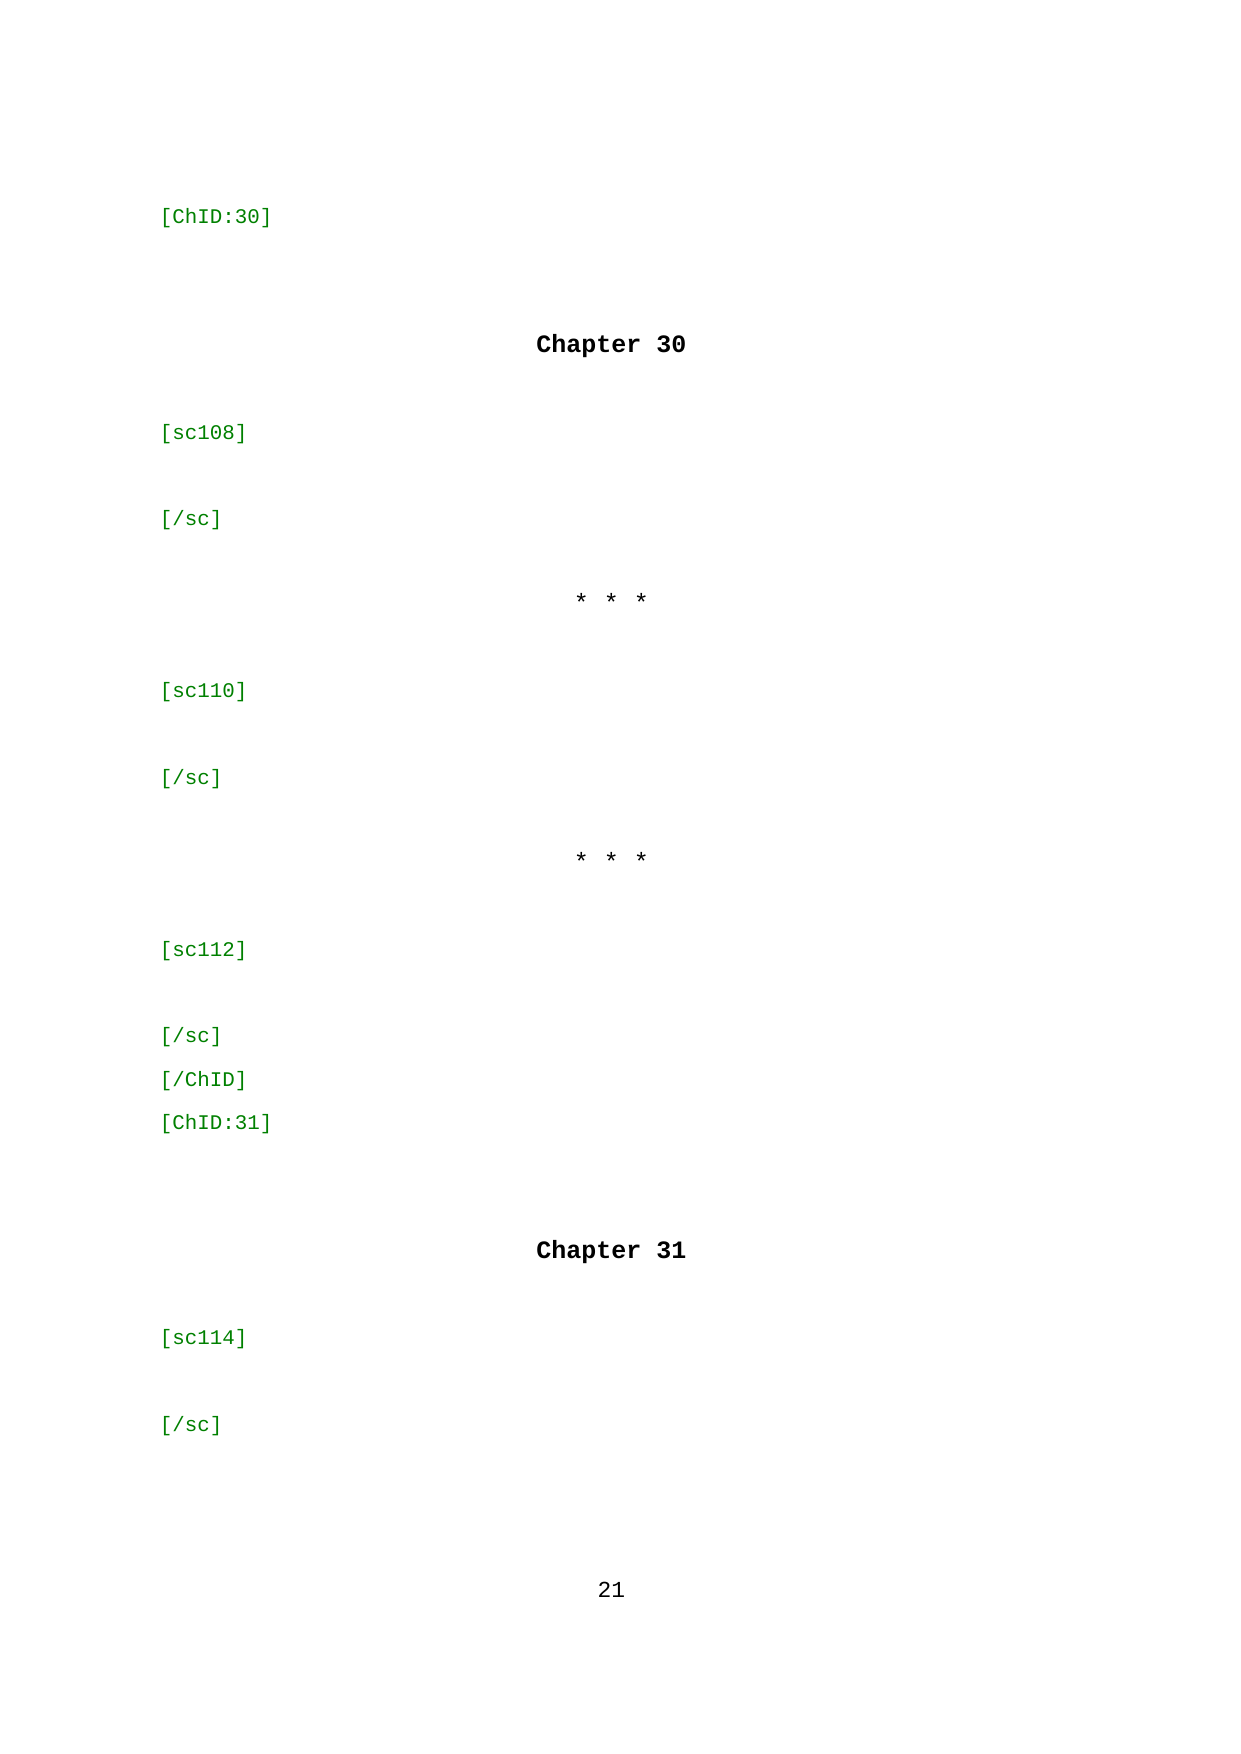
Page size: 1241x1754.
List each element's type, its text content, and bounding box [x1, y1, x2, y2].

subtitle * * * [159, 836, 1063, 879]
text [/sc] [159, 1396, 1063, 1439]
text [ChID:31] [159, 1094, 1063, 1138]
text [/sc] [159, 1008, 1063, 1051]
text [/sc] [159, 749, 1063, 793]
subtitle Chapter 30 [159, 318, 1063, 361]
text [ChID:30] [159, 189, 1063, 232]
subtitle Chapter 31 [159, 1224, 1063, 1267]
subtitle * * * [159, 577, 1063, 620]
text [sc114] [159, 1310, 1063, 1353]
text [/sc] [159, 491, 1063, 534]
text [/ChID] [159, 1051, 1063, 1094]
text [sc110] [159, 663, 1063, 706]
text [sc108] [159, 404, 1063, 448]
text [sc112] [159, 922, 1063, 965]
